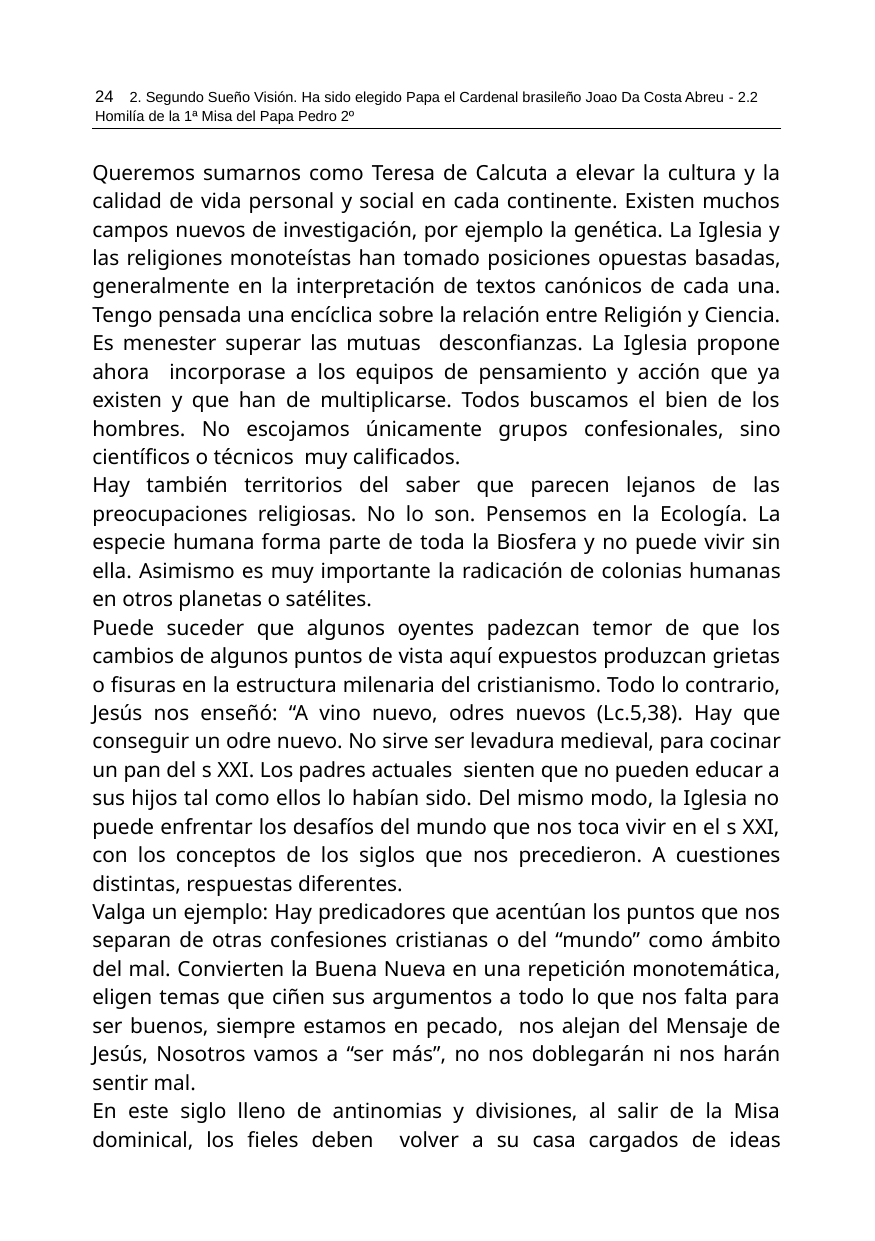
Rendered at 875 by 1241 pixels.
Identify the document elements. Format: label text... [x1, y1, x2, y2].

text En este siglo lleno de antinomias y divisiones, al salir de la Misa dominical, los fieles deben volver a su casa cargados de ideas [92, 1096, 781, 1153]
text Puede suceder que algunos oyentes padezcan temor de que los cambios de algunos puntos de vista aquí expuestos produzcan grietas o fisuras en la estructura milenaria del cristianismo. Todo lo contrario, Jesús nos enseñó: “A vino nuevo, odres nuevos (Lc.5,38). Hay que conseguir un odre nuevo. No sirve ser levadura medieval, para cocinar un pan del s XXI. Los padres actuales sienten que no pueden educar a sus hijos tal como ellos lo habían sido. Del mismo modo, la Iglesia no puede enfrentar los desafíos del mundo que nos toca vivir en el s XXI, con los conceptos de los siglos que nos precedieron. A cuestiones distintas, respuestas diferentes. [92, 613, 781, 897]
text Hay también territorios del saber que parecen lejanos de las preocupaciones religiosas. No lo son. Pensemos en la Ecología. La especie humana forma parte de toda la Biosfera y no puede vivir sin ella. Asimismo es muy importante la radicación de colonias humanas en otros planetas o satélites. [92, 471, 781, 613]
text Queremos sumarnos como Teresa de Calcuta a elevar la cultura y la calidad de vida personal y social en cada continente. Existen muchos campos nuevos de investigación, por ejemplo la genética. La Iglesia y las religiones monoteístas han tomado posiciones opuestas basadas, generalmente en la interpretación de textos canónicos de cada una. Tengo pensada una encíclica sobre la relación entre Religión y Ciencia. Es menester superar las mutuas desconfianzas. La Iglesia propone ahora incorporase a los equipos de pensamiento y acción que ya existen y que han de multiplicarse. Todos buscamos el bien de los hombres. No escojamos únicamente grupos confesionales, sino científicos o técnicos muy calificados. [92, 158, 781, 471]
text Valga un ejemplo: Hay predicadores que acentúan los puntos que nos separan de otras confesiones cristianas o del “mundo” como ámbito del mal. Convierten la Buena Nueva en una repetición monotemática, eligen temas que ciñen sus argumentos a todo lo que nos falta para ser buenos, siempre estamos en pecado, nos alejan del Mensaje de Jesús, Nosotros vamos a “ser más”, no nos doblegarán ni nos harán sentir mal. [92, 897, 781, 1096]
